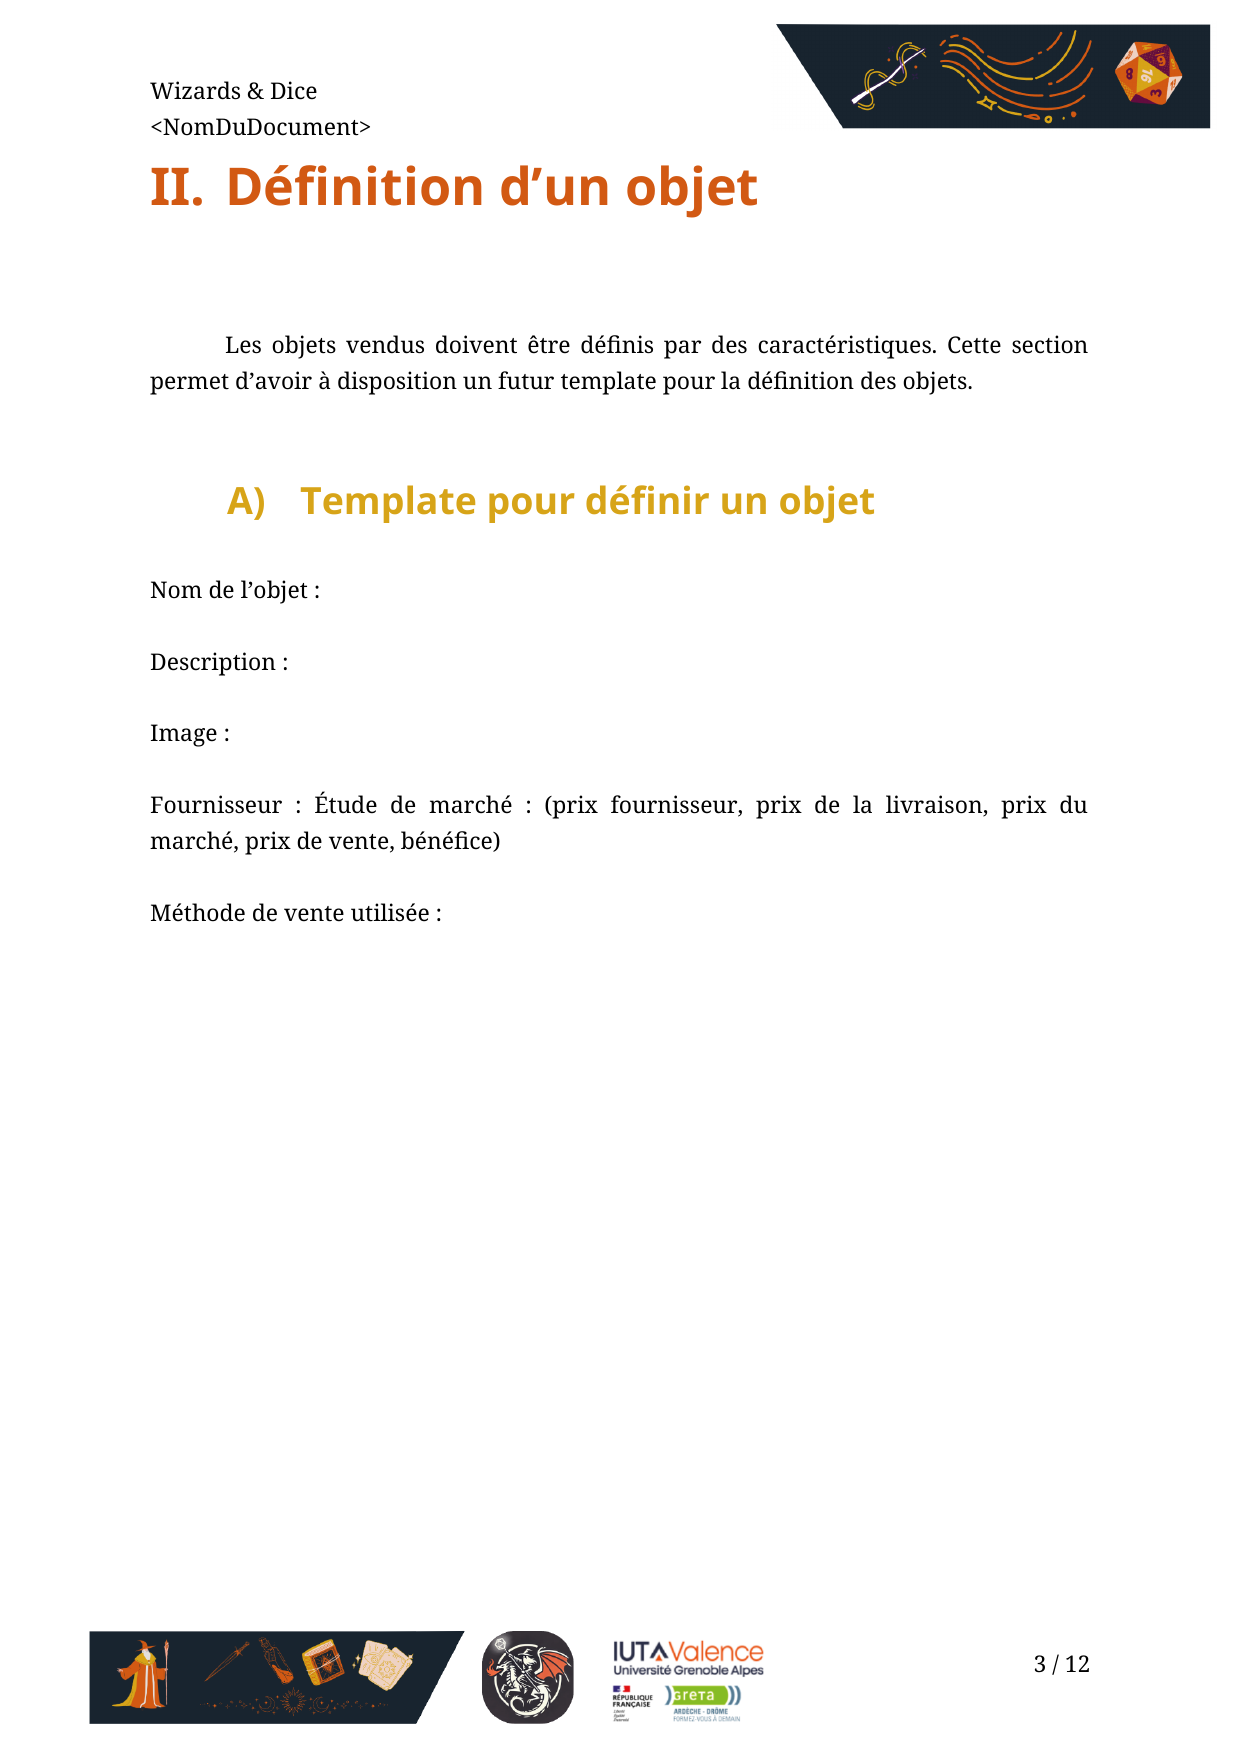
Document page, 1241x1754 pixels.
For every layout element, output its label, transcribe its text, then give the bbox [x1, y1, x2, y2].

text Méthode de vente utilisée : [150, 897, 1090, 928]
text Les objets vendus doivent être définis par des caractéristiques. Cette section permet d’avoir à disposition un futur template pour la définition des objets. [150, 329, 1090, 396]
text Description : [150, 645, 1090, 677]
text Nom de l’objet : [150, 573, 1090, 605]
picture [81, 1620, 788, 1733]
text Image : [150, 717, 1090, 748]
picture [771, 21, 1218, 131]
subtitle Template pour définir un objet [227, 474, 1090, 525]
text Fournisseur : Étude de marché : (prix fournisseur, prix de la livraison, prix du marché, prix de vente, bénéfice) [150, 789, 1090, 856]
subtitle Définition d’un objet [150, 150, 1090, 221]
